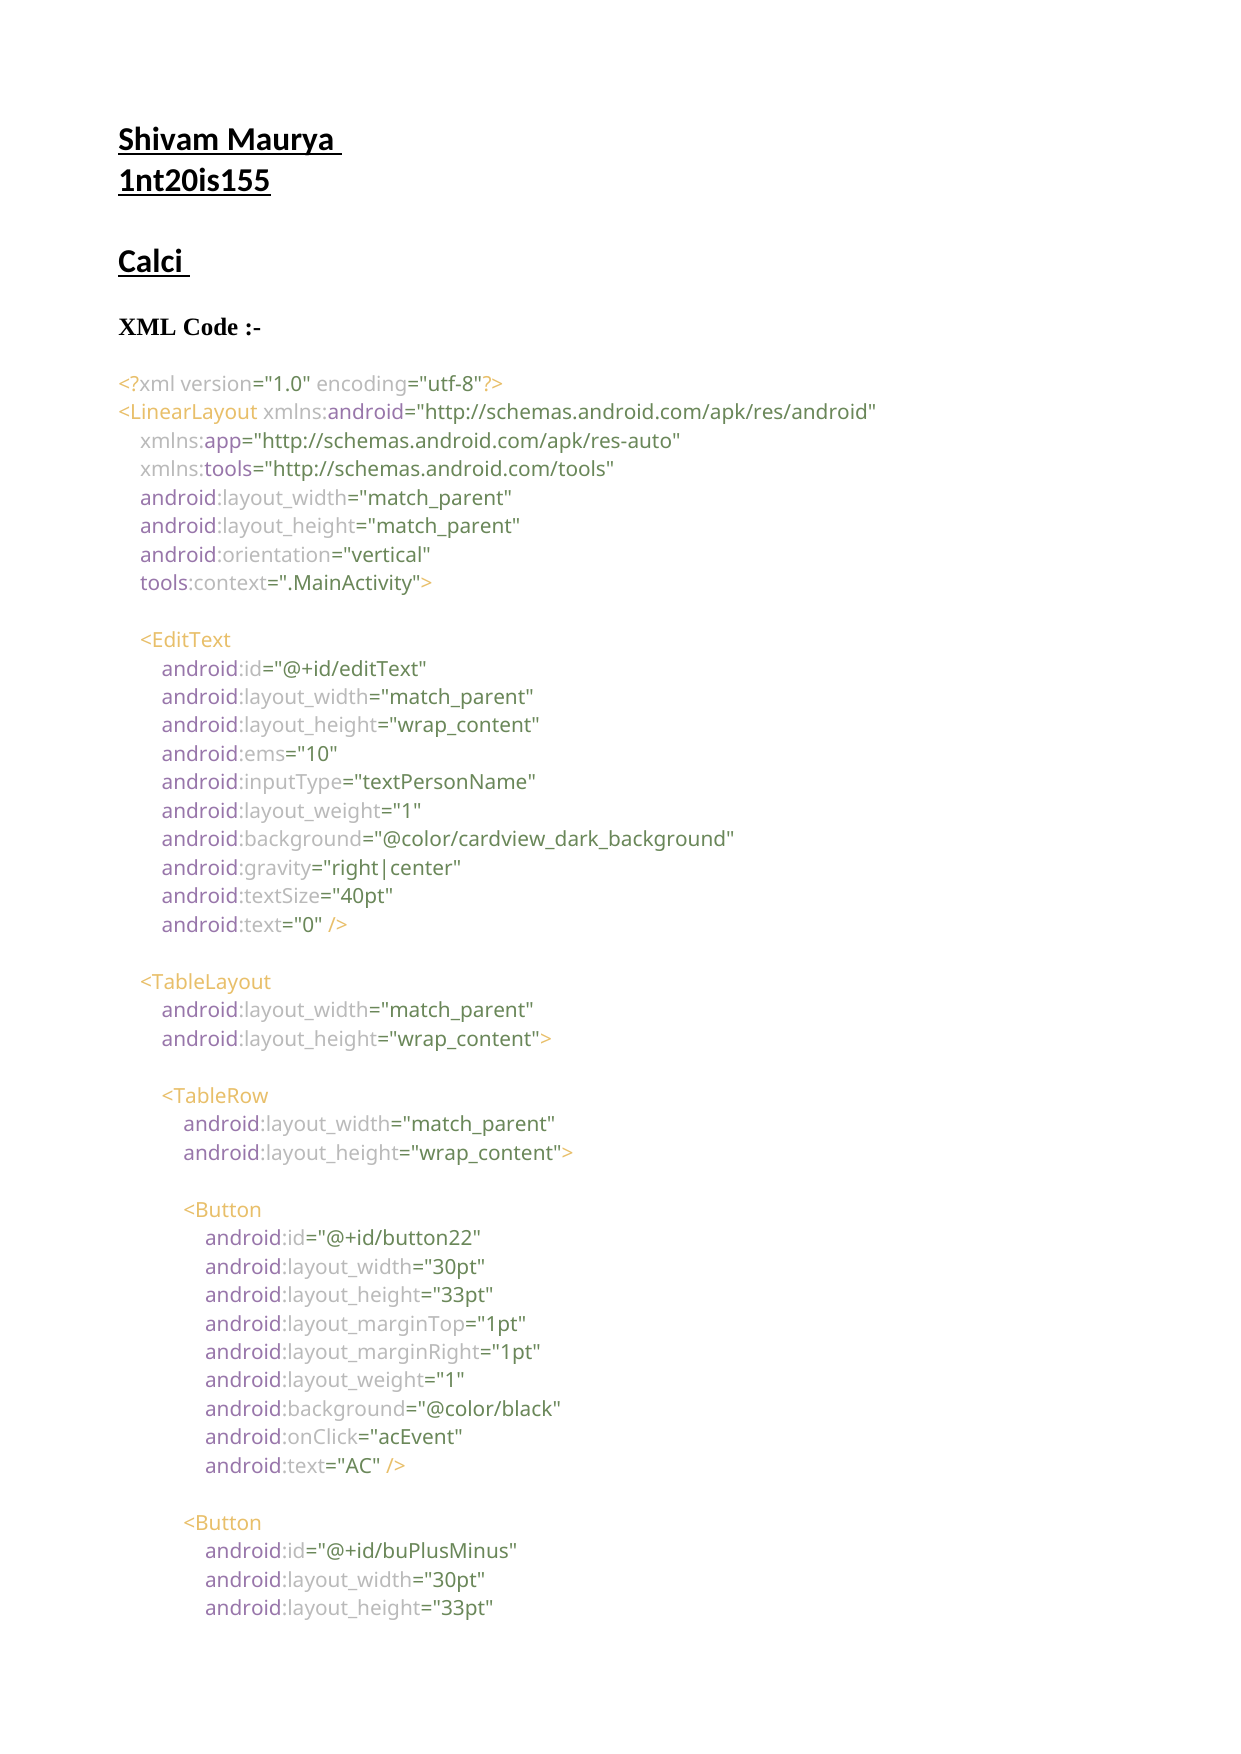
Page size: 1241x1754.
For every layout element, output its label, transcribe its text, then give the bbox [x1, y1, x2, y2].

text 1nt20is155 [118, 159, 1122, 199]
text <?xml version="1.0" encoding="utf-8"?> <LinearLayout xmlns:android="http://schemas.android.com/apk/res/android" xmlns:app="http://schemas.android.com/apk/res-auto" xmlns:tools="http://schemas.android.com/tools" android:layout_width="match_parent" android:layout_height="match_parent" android:orientation="vertical" tools:context=".MainActivity"> <EditText android:id="@+id/editText" android:layout_width="match_parent" android:layout_height="wrap_content" android:ems="10" android:inputType="textPersonName" android:layout_weight="1" android:background="@color/cardview_dark_background" android:gravity="right|center" android:textSize="40pt" android:text="0" /> <TableLayout android:layout_width="match_parent" android:layout_height="wrap_content"> <TableRow android:layout_width="match_parent" android:layout_height="wrap_content"> <Button android:id="@+id/button22" android:layout_width="30pt" android:layout_height="33pt" android:layout_marginTop="1pt" android:layout_marginRight="1pt" android:layout_weight="1" android:background="@color/black" android:onClick="acEvent" android:text="AC" /> <Button android:id="@+id/buPlusMinus" android:layout_width="30pt" android:layout_height="33pt" [118, 369, 1122, 1622]
text Shivam Maurya [118, 118, 1122, 159]
text Calci [118, 240, 1122, 281]
text XML Code :- [118, 312, 1122, 340]
